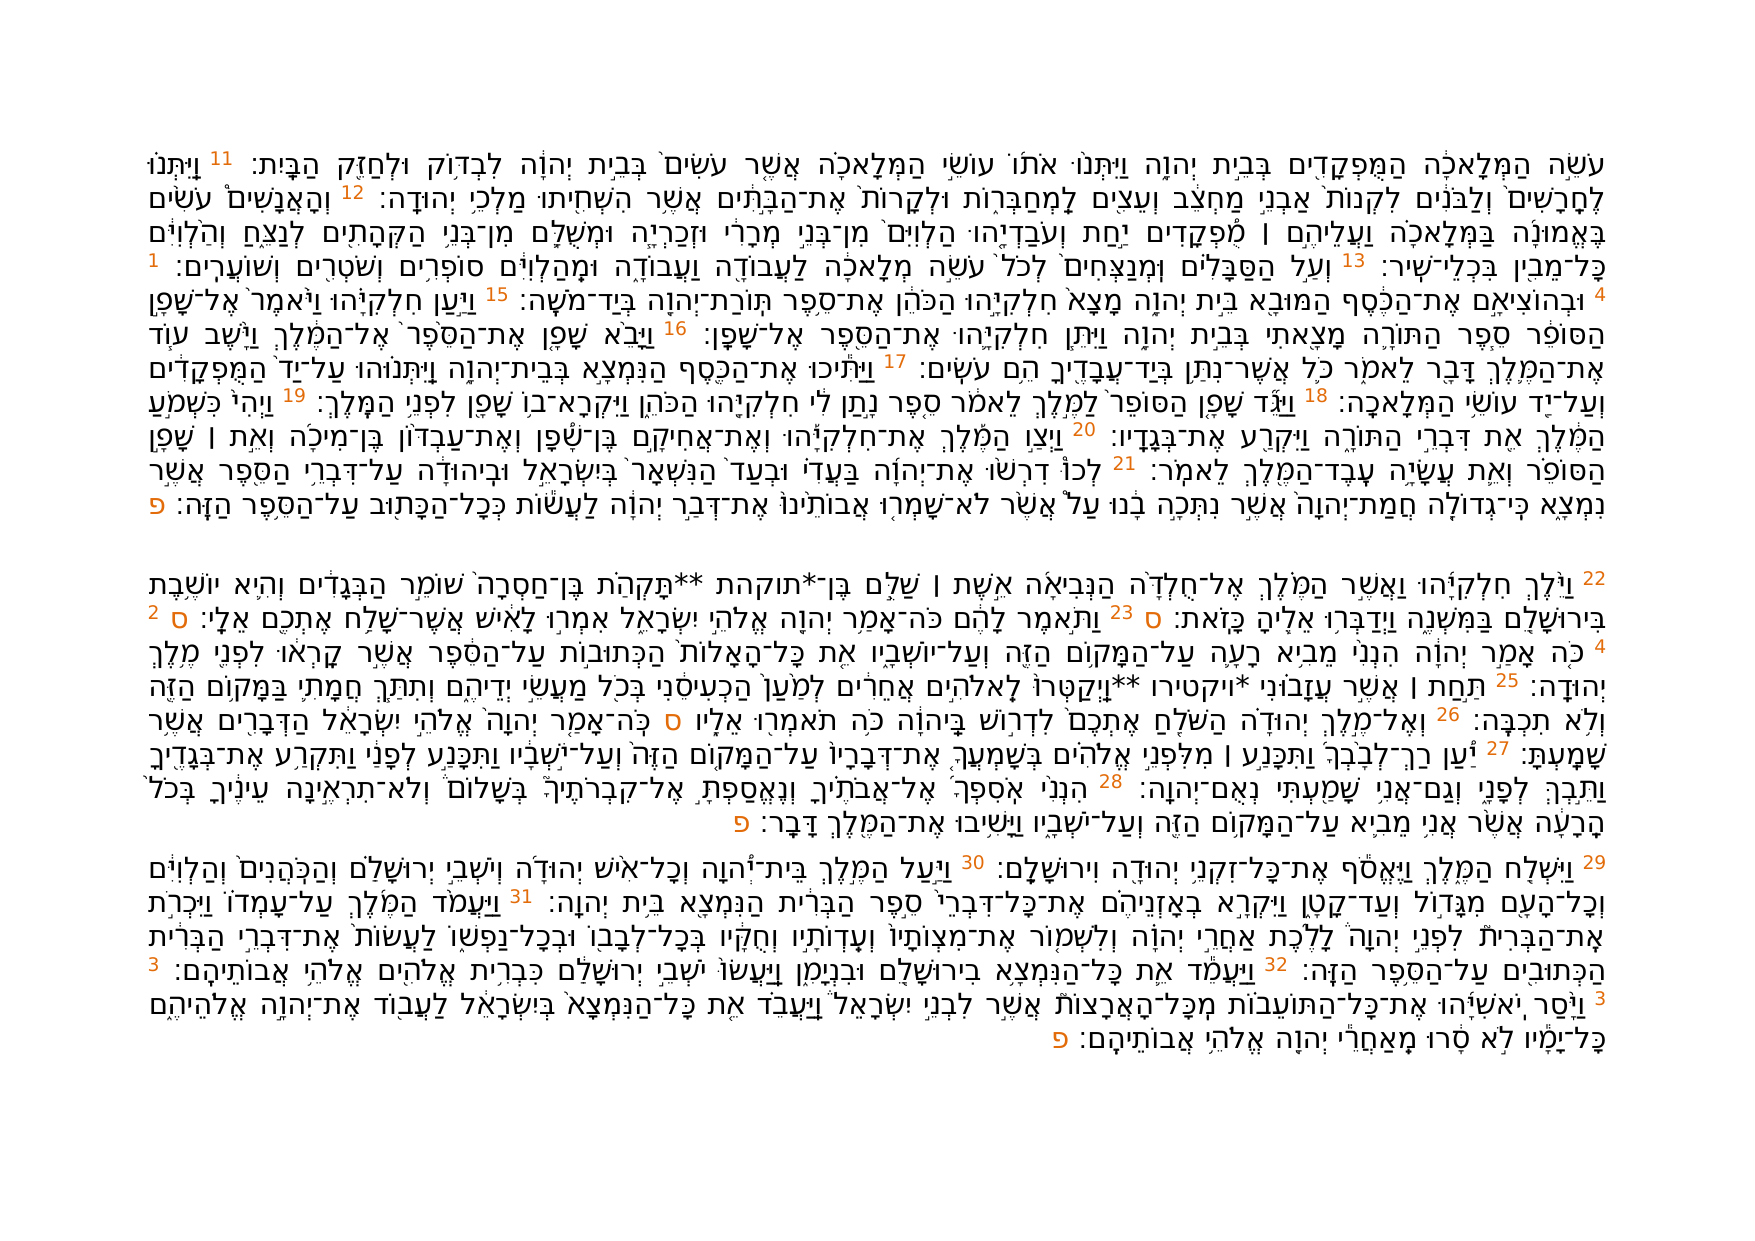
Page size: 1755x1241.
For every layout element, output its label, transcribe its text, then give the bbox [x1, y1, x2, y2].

text 29 וַיִּשְׁלַ֖ח הַמֶּ֑לֶךְ וַיֶּאֱסֹ֕ף אֶת־כָּל־זִקְנֵ֥י יְהוּדָ֖ה וִירוּשָׁלָֽ͏ִם׃ ‬‬30 וַיַּ֣עַל הַמֶּ֣לֶךְ בֵּית־יְ֠הוָה וְכָל־אִ֨ישׁ יְהוּדָ֜ה וְיֹשְׁבֵ֣י יְרוּשָׁלִַ֗ם וְהַכֹּֽהֲנִים֙ וְהַלְוִיִּ֔ם וְכָל־הָעָ֖ם מִגָּד֣וֹל וְעַד־קָטָ֑ן וַיִּקְרָ֣א בְאָזְנֵיהֶ֗ם אֶת־כָּל־דִּבְרֵי֙ סֵ֣פֶר הַבְּרִ֔ית הַנִּמְצָ֖א בֵּ֥ית יְהוָֽה׃ ‬‬31 וַיַּעֲמֹ֨ד הַמֶּ֜לֶךְ עַל־עָמְד֗וֹ וַיִּכְרֹ֣ת אֶֽת־הַבְּרִית֮ לִפְנֵ֣י יְהוָה֒ לָלֶ֜כֶת אַחֲרֵ֣י יְהוָ֗ה וְלִשְׁמ֤וֹר אֶת־מִצְוֺתָיו֙ וְעֵֽדְוֺתָ֣יו וְחֻקָּ֔יו בְּכָל־לְבָב֖וֹ וּבְכָל־נַפְשׁ֑וֹ לַעֲשׂוֹת֙ אֶת־דִּבְרֵ֣י הַבְּרִ֔ית הַכְּתוּבִ֖ים עַל־הַסֵּ֥פֶר הַזֶּֽה׃ ‬‬32 וַיַּעֲמֵ֕ד אֵ֛ת כָּל־הַנִּמְצָ֥א בִירוּשָׁלַ֖͏ִם וּבִנְיָמִ֑ן וַֽיַּעֲשׂוּ֙ יֹשְׁבֵ֣י יְרוּשָׁלִַ֔ם כִּבְרִ֥ית אֱלֹהִ֖ים אֱלֹהֵ֥י אֲבוֹתֵיהֶֽם׃ ‬‬33 וַיָּ֨סַר יֹֽאשִׁיָּ֜הוּ אֶת־כָּל־הַתּוֹעֵב֗וֹת מִֽכָּל־הָאֲרָצוֹת֮ אֲשֶׁ֣ר לִבְנֵ֣י יִשְׂרָאֵל֒ וַֽיַּעֲבֵ֗ד אֵ֤ת כָּל־הַנִּמְצָא֙ בְּיִשְׂרָאֵ֔ל לַעֲב֖וֹד אֶת־יְהוָ֣ה אֱלֹהֵיהֶ֑ם כָּל־יָמָ֕יו לֹ֣א סָ֔רוּ מֵֽאַחֲרֵ֕י יְהוָ֖ה אֱלֹהֵ֥י אֲבוֹתֵיהֶֽם׃ פ ‬‬‬‬‬‬‬ [148, 852, 1606, 1056]
text 22 וַיֵּ֨לֶךְ חִלְקִיָּ֜הוּ וַאֲשֶׁ֣ר הַמֶּ֗לֶךְ אֶל־חֻלְדָּ֨ה הַנְּבִיאָ֜ה אֵ֣שֶׁת ׀ שַׁלֻּ֣ם בֶּן־*תוקהת **תָּקְהַ֗ת בֶּן־חַסְרָה֙ שׁוֹמֵ֣ר הַבְּגָדִ֔ים וְהִ֛יא יוֹשֶׁ֥בֶת בִּירוּשָׁלַ֖͏ִם בַּמִּשְׁנֶ֑ה וַיְדַבְּר֥וּ אֵלֶ֖יהָ כָּזֹֽאת׃ ס ‬‬23 וַתֹּ֣אמֶר לָהֶ֔ם כֹּה־אָמַ֥ר יְהוָ֖ה אֱלֹהֵ֣י יִשְׂרָאֵ֑ל אִמְר֣וּ לָאִ֔ישׁ אֲשֶׁר־שָׁלַ֥ח אֶתְכֶ֖ם אֵלָֽי׃ ס ‬‬24 כֹּ֚ה אָמַ֣ר יְהוָ֔ה הִנְנִ֨י מֵבִ֥יא רָעָ֛ה עַל־הַמָּק֥וֹם הַזֶּ֖ה וְעַל־יוֹשְׁבָ֑יו אֵ֤ת כָּל־הָאָלוֹת֙ הַכְּתוּב֣וֹת עַל־הַסֵּ֔פֶר אֲשֶׁ֣ר קָֽרְא֔וּ לִפְנֵ֖י מֶ֥לֶךְ יְהוּדָֽה׃ ‬‬25 תַּ֣חַת ׀ אֲשֶׁ֣ר עֲזָב֗וּנִי *ויקטירו **וַֽיְקַטְּרוּ֙ לֵֽאלֹהִ֣ים אֲחֵרִ֔ים לְמַ֙עַן֙ הַכְעִיסֵ֔נִי בְּכֹ֖ל מַעֲשֵׂ֣י יְדֵיהֶ֑ם וְתִתַּ֧ךְ חֲמָתִ֛י בַּמָּק֥וֹם הַזֶּ֖ה וְלֹ֥א תִכְבֶּֽה׃ ‬‬26 וְאֶל־מֶ֣לֶךְ יְהוּדָ֗ה הַשֹּׁלֵ֤חַ אֶתְכֶם֙ לִדְר֣וֹשׁ בַּֽיהוָ֔ה כֹּ֥ה תֹאמְר֖וּ אֵלָ֑יו ס כֹּֽה־אָמַ֤ר יְהוָה֙ אֱלֹהֵ֣י יִשְׂרָאֵ֔ל הַדְּבָרִ֖ים אֲשֶׁ֥ר שָׁמָֽעְתָּ׃ ‬‬27 יַ֠עַן רַךְ־לְבָ֨בְךָ֜ וַתִּכָּנַ֣ע ׀ מִלִּפְנֵ֣י אֱלֹהִ֗ים בְּשָׁמְעֲךָ֤ אֶת־דְּבָרָיו֙ עַל־הַמָּק֤וֹם הַזֶּה֙ וְעַל־יֹ֣שְׁבָ֔יו וַתִּכָּנַ֣ע לְפָנַ֔י וַתִּקְרַ֥ע אֶת־בְּגָדֶ֖יךָ וַתֵּ֣בְךְּ לְפָנָ֑י וְגַם־אֲנִ֥י שָׁמַ֖עְתִּי נְאֻם־יְהוָֽה׃ ‬‬28 הִנְנִ֨י אֹֽסִפְךָ֜ אֶל־אֲבֹתֶ֗יךָ וְנֶאֱסַפְתָּ֣ אֶל־קִבְרֹתֶיךָ֮ בְּשָׁלוֹם֒ וְלֹא־תִרְאֶ֣ינָה עֵינֶ֔יךָ בְּכֹל֙ הָֽרָעָ֔ה אֲשֶׁ֨ר אֲנִ֥י מֵבִ֛יא עַל־הַמָּק֥וֹם הַזֶּ֖ה וְעַל־יֹשְׁבָ֑יו וַיָּשִׁ֥יבוּ אֶת־הַמֶּ֖לֶךְ דָּבָֽר׃ פ ‬‬‬‬‬‬‬‬‬ [148, 568, 1606, 839]
text 1 בֶּן־שְׁמוֹנֶ֥ה שָׁנִ֖ים יֹאשִׁיָּ֣הוּ בְמָלְכ֑וֹ וּשְׁלֹשִׁ֤ים וְאַחַת֙ שָׁנָ֔ה מָלַ֖ךְ בִּירוּשָׁלָֽ͏ִם׃ 2 וַיַּ֥עַשׂ הַיָּשָׁ֖ר בְּעֵינֵ֣י יְהוָ֑ה וַיֵּ֗לֶךְ בְּדַרְכֵי֙ דָּוִ֣יד אָבִ֔יו וְלֹא־סָ֖ר יָמִ֥ין וּשְׂמֹֽאול׃ ‬‬3 וּבִשְׁמוֹנֶ֨ה שָׁנִ֜ים לְמָלְכ֗וֹ וְהוּא֙ עוֹדֶ֣נּוּ נַ֔עַר הֵחֵ֕ל לִדְר֕וֹשׁ לֵאלֹהֵ֖י דָּוִ֣יד אָבִ֑יו וּבִשְׁתֵּ֧ים עֶשְׂרֵ֣ה שָׁנָ֗ה הֵחֵל֙ לְטַהֵ֗ר אֶת־יְהוּדָה֙ וִיר֣וּשָׁלִַ֔ם מִן־הַבָּמוֹת֙ וְהָ֣אֲשֵׁרִ֔ים וְהַפְּסִלִ֖ים וְהַמַּסֵּכֽוֹת׃ ‬‬4 וַיְנַתְּצ֣וּ לְפָנָ֗יו אֵ֚ת מִזְבְּח֣וֹת הַבְּעָלִ֔ים וְהַֽחַמָּנִ֛ים אֲשֶׁר־לְמַ֥עְלָה מֵעֲלֵיהֶ֖ם גִּדֵּ֑עַ וְ֠הָאֲשֵׁרִים וְהַפְּסִלִ֤ים וְהַמַּסֵּכוֹת֙ שִׁבַּ֣ר וְהֵדַ֔ק וַיִּזְרֹק֙ עַל־פְּנֵ֣י הַקְּבָרִ֔ים הַזֹּבְחִ֖ים לָהֶֽם׃ ‬‬5 וְעַצְמוֹת֙ כֹּֽהֲנִ֔ים שָׂרַ֖ף עַל־*מזבחותים **מִזְבְּחוֹתָ֑ם וַיְטַהֵ֥ר אֶת־יְהוּדָ֖ה וְאֶת־יְרוּשָׁלָֽ͏ִם׃ ‬‬6 וּבְעָרֵ֨י מְנַשֶּׁ֧ה וְאֶפְרַ֛יִם וְשִׁמְע֖וֹן וְעַד־נַפְתָּלִ֑י *בהר *בתיהם **בְּחַרְבֹתֵיהֶ֖ם סָבִֽיב׃ ‬‬7 וַיְנַתֵּ֣ץ אֶת־הַֽמִּזְבְּח֗וֹת וְאֶת־הָאֲשֵׁרִ֤ים וְהַפְּסִלִים֙ כִּתַּ֣ת לְהֵדַ֔ק וְכָל־הַֽחַמָּנִ֥ים גִּדַּ֖ע בְּכָל־אֶ֣רֶץ יִשְׂרָאֵ֑ל וַיָּ֖שָׁב לִירוּשָׁלָֽ͏ִם׃ ס ‬‬8 וּבִשְׁנַ֨ת שְׁמוֹנֶ֤ה עֶשְׂרֵה֙ לְמָלְכ֔וֹ לְטַהֵ֥ר הָאָ֖רֶץ וְהַבָּ֑יִת שָׁ֠לַח אֶת־שָׁפָ֨ן בֶּן־אֲצַלְיָ֜הוּ וְאֶת־מַעֲשֵׂיָ֣הוּ שַׂר־הָעִ֗יר וְ֠אֵת יוֹאָ֤ח בֶּן־יֽוֹאָחָז֙ הַמַּזְכִּ֔יר לְחַזֵּ֕ק אֶת־בֵּ֖ית יְהוָ֥ה אֱלֹהָֽיו׃ ‬‬9 וַיָּבֹ֜אוּ אֶל־חִלְקִיָּ֣הוּ ׀ הַכֹּהֵ֣ן הַגָּד֗וֹל וַֽיִּתְּנוּ֮ אֶת־הַכֶּסֶף֮ הַמּוּבָ֣א בֵית־אֱלֹהִים֒ אֲשֶׁ֣ר אָסְפֽוּ־הַלְוִיִּם֩ שֹׁמְרֵ֨י הַסַּ֜ף מִיַּ֧ד מְנַשֶּׁ֣ה וְאֶפְרַ֗יִם וּמִכֹּל֙ שְׁאֵרִ֣ית יִשְׂרָאֵ֔ל וּמִכָּל־יְהוּדָ֖ה וּבִנְיָמִ֑ן *וישבי **וַיָּשֻׁ֖בוּ יְרֽוּשָׁלָֽ͏ִם׃ ‬‬10 וַֽיִּתְּנ֗וּ עַל־יַד֙ עֹשֵׂ֣ה הַמְּלָאכָ֔ה הַמֻּפְקָדִ֖ים בְּבֵ֣ית יְהוָ֑ה וַיִּתְּנ֨וּ אֹת֜וֹ עוֹשֵׂ֣י הַמְּלָאכָ֗ה אֲשֶׁ֤ר עֹשִׂים֙ בְּבֵ֣ית יְהוָ֔ה לִבְדּ֥וֹק וּלְחַזֵּ֖ק הַבָּֽיִת׃ ‬‬11 וַֽיִּתְּנ֗וּ לֶחָֽרָשִׁים֙ וְלַבֹּנִ֔ים לִקְנוֹת֙ אַבְנֵ֣י מַחְצֵ֔ב וְעֵצִ֖ים לַֽמְחַבְּר֑וֹת וּלְקָרוֹת֙ אֶת־הַבָּ֣תִּ֔ים אֲשֶׁ֥ר הִשְׁחִ֖יתוּ מַלְכֵ֥י יְהוּדָֽה׃ ‬‬12 וְהָאֲנָשִׁים֩ עֹשִׂ֨ים בֶּאֱמוּנָ֜ה בַּמְּלָאכָ֗ה וַעֲלֵיהֶ֣ם ׀ מֻ֠פְקָדִים יַ֣חַת וְעֹבַדְיָ֤הוּ הַלְוִיִּם֙ מִן־בְּנֵ֣י מְרָרִ֔י וּזְכַרְיָ֧ה וּמְשֻׁלָּ֛ם מִן־בְּנֵ֥י הַקְּהָתִ֖ים לְנַצֵּ֑חַ וְהַ֨לְוִיִּ֔ם כָּל־מֵבִ֖ין בִּכְלֵי־שִֽׁיר׃ ‬‬13 וְעַ֣ל הַסַּבָּלִ֗ים וּֽמְנַצְּחִים֙ לְכֹל֙ עֹשֵׂ֣ה מְלָאכָ֔ה לַעֲבוֹדָ֖ה וַעֲבוֹדָ֑ה וּמֵֽהַלְוִיִּ֔ם סוֹפְרִ֥ים וְשֹׁטְרִ֖ים וְשׁוֹעֲרִֽים׃ ‬‬14 וּבְהוֹצִיאָ֣ם אֶת־הַכֶּ֔סֶף הַמּוּבָ֖א בֵּ֣ית יְהוָ֑ה מָצָא֙ חִלְקִיָּ֣הוּ הַכֹּהֵ֔ן אֶת־סֵ֥פֶר תּֽוֹרַת־יְהוָ֖ה בְּיַד־מֹשֶֽׁה׃ ‬‬15 וַיַּ֣עַן חִלְקִיָּ֗הוּ וַיֹּ֙אמֶר֙ אֶל־שָׁפָ֣ן הַסּוֹפֵ֔ר סֵ֧פֶר הַתּוֹרָ֛ה מָצָ֖אתִי בְּבֵ֣ית יְהוָ֑ה וַיִּתֵּ֧ן חִלְקִיָּ֛הוּ אֶת־הַסֵּ֖פֶר אֶל־שָׁפָֽן׃ ‬‬16 וַיָּבֵ֨א שָׁפָ֤ן אֶת־הַסֵּ֙פֶר֙ אֶל־הַמֶּ֔לֶךְ וַיָּ֨שֶׁב ע֧וֹד אֶת־הַמֶּ֛לֶךְ דָּבָ֖ר לֵאמֹ֑ר כֹּ֛ל אֲשֶׁר־נִתַּ֥ן בְּיַד־עֲבָדֶ֖יךָ הֵ֥ם עֹשִֽׂים׃ ‬‬17 וַיַּתִּ֕יכוּ אֶת־הַכֶּ֖סֶף הַנִּמְצָ֣א בְּבֵית־יְהוָ֑ה וַֽיִּתְּנ֗וּהוּ עַל־יַד֙ הַמֻּפְקָדִ֔ים וְעַל־יַ֖ד עוֹשֵׂ֥י הַמְּלָאכָֽה׃ ‬‬18 וַיַּגֵּ֞ד שָׁפָ֤ן הַסּוֹפֵר֙ לַמֶּ֣לֶךְ לֵאמֹ֔ר סֵ֚פֶר נָ֣תַן לִ֔י חִלְקִיָּ֖הוּ הַכֹּהֵ֑ן וַיִּקְרָא־ב֥וֹ שָׁפָ֖ן לִפְנֵ֥י הַמֶּֽלֶךְ׃ ‬‬19 וַיְהִי֙ כִּשְׁמֹ֣עַ הַמֶּ֔לֶךְ אֵ֖ת דִּבְרֵ֣י הַתּוֹרָ֑ה וַיִּקְרַ֖ע אֶת־בְּגָדָֽיו׃ ‬‬20 וַיְצַ֣ו הַמֶּ֡לֶךְ אֶת־חִלְקִיָּ֡הוּ וְאֶת־אֲחִיקָ֣ם בֶּן־שָׁ֠פָן וְאֶת־עַבְדּ֨וֹן בֶּן־מִיכָ֜ה וְאֵ֣ת ׀ שָׁפָ֣ן הַסּוֹפֵ֗ר וְאֵ֛ת עֲשָׂיָ֥ה עֶֽבֶד־הַמֶּ֖לֶךְ לֵאמֹֽר׃ ‬‬21 לְכוּ֩ דִרְשׁ֨וּ אֶת־יְהוָ֜ה בַּעֲדִ֗י וּבְעַד֙ הַנִּשְׁאָר֙ בְּיִשְׂרָאֵ֣ל וּבִֽיהוּדָ֔ה עַל־דִּבְרֵ֥י הַסֵּ֖פֶר אֲשֶׁ֣ר נִמְצָ֑א כִּֽי־גְדוֹלָ֤ה חֲמַת־יְהוָה֙ אֲשֶׁ֣ר נִתְּכָ֣ה בָ֔נוּ עַל֩ אֲשֶׁ֨ר לֹא־שָׁמְר֤וּ אֲבוֹתֵ֙ינוּ֙ אֶת־דְּבַ֣ר יְהוָ֔ה לַעֲשׂ֕וֹת כְּכָל־הַכָּת֖וּב עַל־הַסֵּ֥פֶר הַזֶּֽה׃ פ ‬‬‬‬‬‬‬‬‬‬‬‬‬‬‬‬‬‬‬‬‬‬ [148, 148, 1606, 555]
